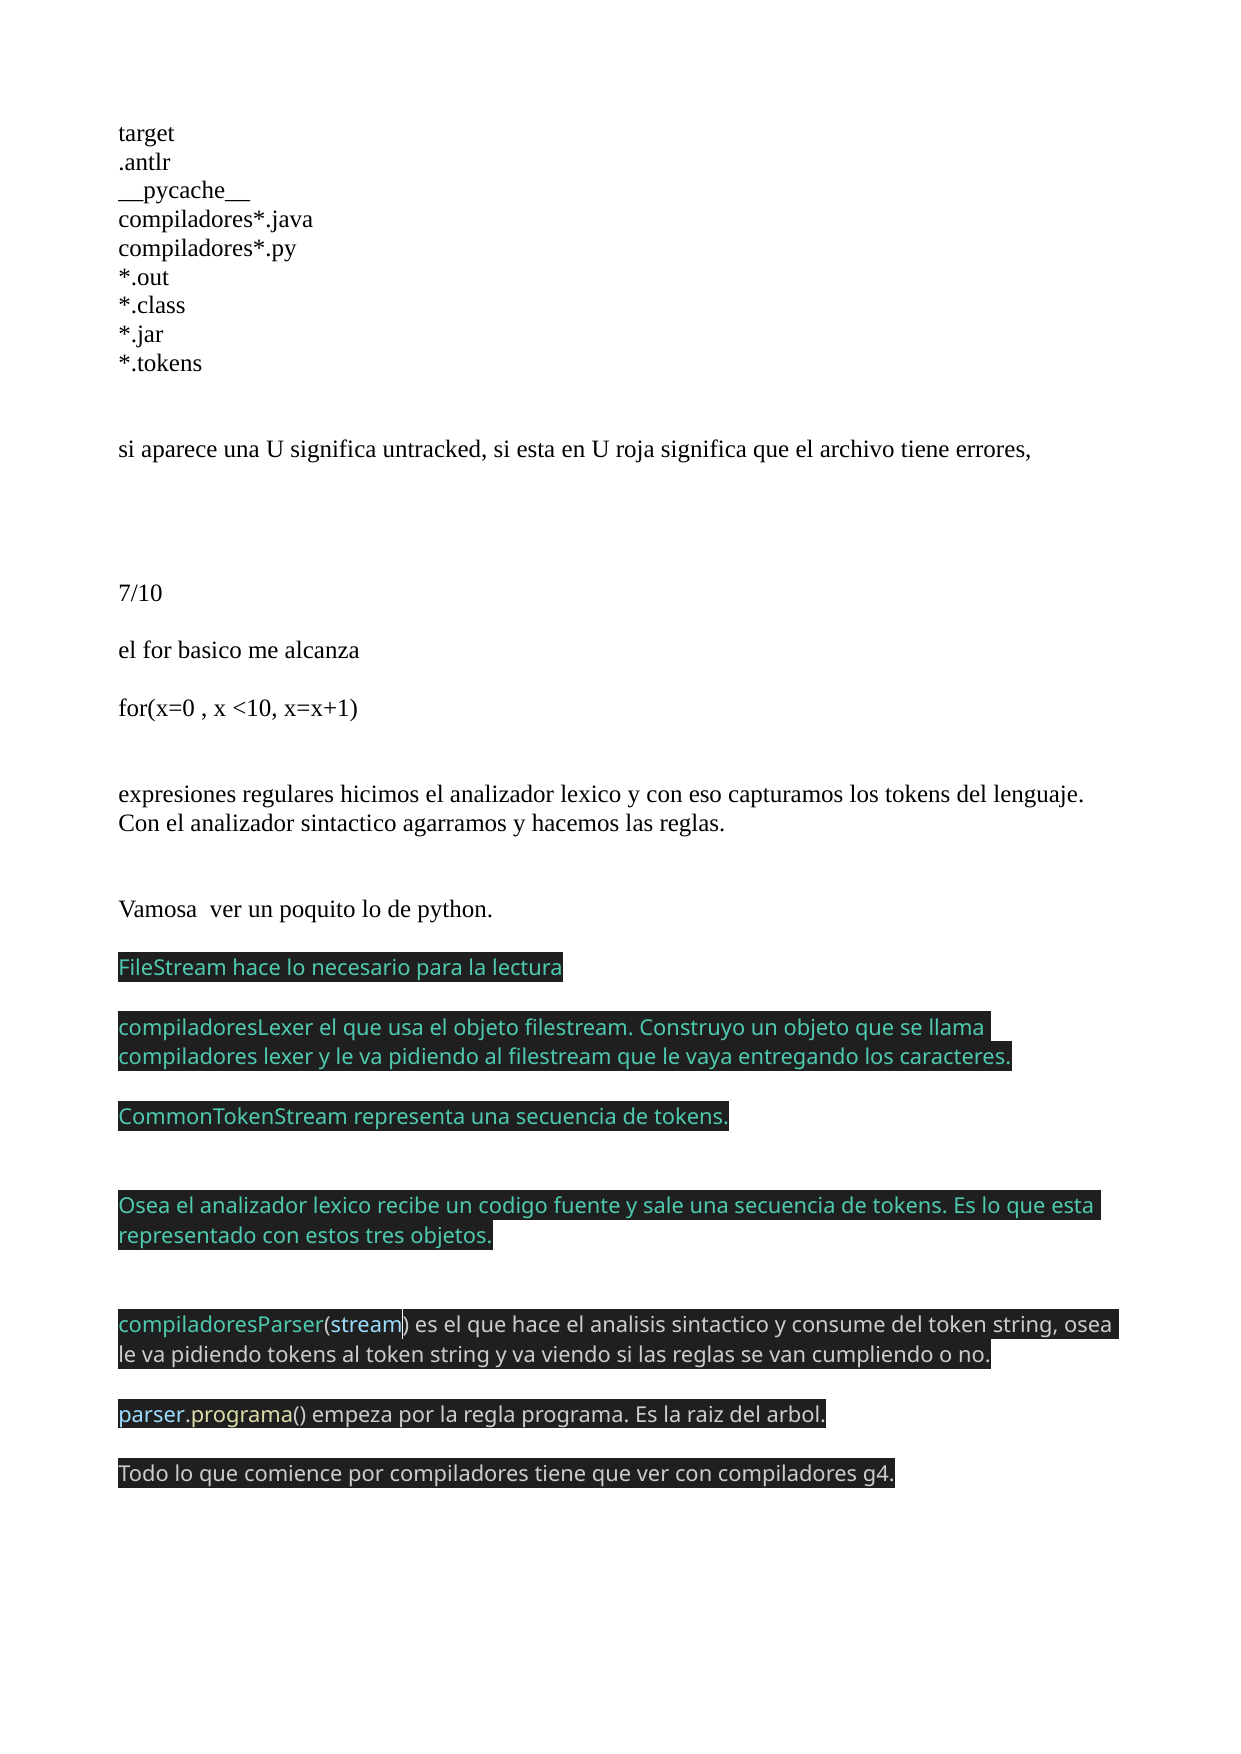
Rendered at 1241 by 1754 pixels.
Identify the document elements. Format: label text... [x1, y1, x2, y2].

text for(x=0 , x <10, x=x+1) [118, 693, 1122, 722]
text target [118, 118, 1122, 147]
text 7/10 [118, 578, 1122, 607]
text CommonTokenStream representa una secuencia de tokens. [118, 1101, 1122, 1131]
text si aparece una U significa untracked, si esta en U roja significa que el archivo tiene errores, [118, 434, 1122, 463]
text compiladores*.java [118, 204, 1122, 233]
text parser.programa() empeza por la regla programa. Es la raiz del arbol. [118, 1399, 1122, 1428]
text el for basico me alcanza [118, 636, 1122, 664]
text *.class [118, 291, 1122, 319]
text compiladoresParser(stream) es el que hace el analisis sintactico y consume del token string, osea le va pidiendo tokens al token string y va viendo si las reglas se van cumpliendo o no. [118, 1309, 1122, 1369]
text expresiones regulares hicimos el analizador lexico y con eso capturamos los tokens del lenguaje. [118, 779, 1122, 808]
text Vamosa ver un poquito lo de python. [118, 894, 1122, 923]
text Con el analizador sintactico agarramos y hacemos las reglas. [118, 808, 1122, 837]
text *.out [118, 262, 1122, 291]
text compiladoresLexer el que usa el objeto filestream. Construyo un objeto que se llama compiladores lexer y le va pidiendo al filestream que le vaya entregando los caracteres. [118, 1011, 1122, 1071]
text __pycache__ [118, 176, 1122, 204]
text .antlr [118, 147, 1122, 176]
text *.jar [118, 319, 1122, 348]
text Todo lo que comience por compiladores tiene que ver con compiladores g4. [118, 1458, 1122, 1488]
text Osea el analizador lexico recibe un codigo fuente y sale una secuencia de tokens. Es lo que esta representado con estos tres objetos. [118, 1190, 1122, 1250]
text FileStream hace lo necesario para la lectura [118, 952, 1122, 982]
text *.tokens [118, 348, 1122, 377]
text compiladores*.py [118, 233, 1122, 262]
